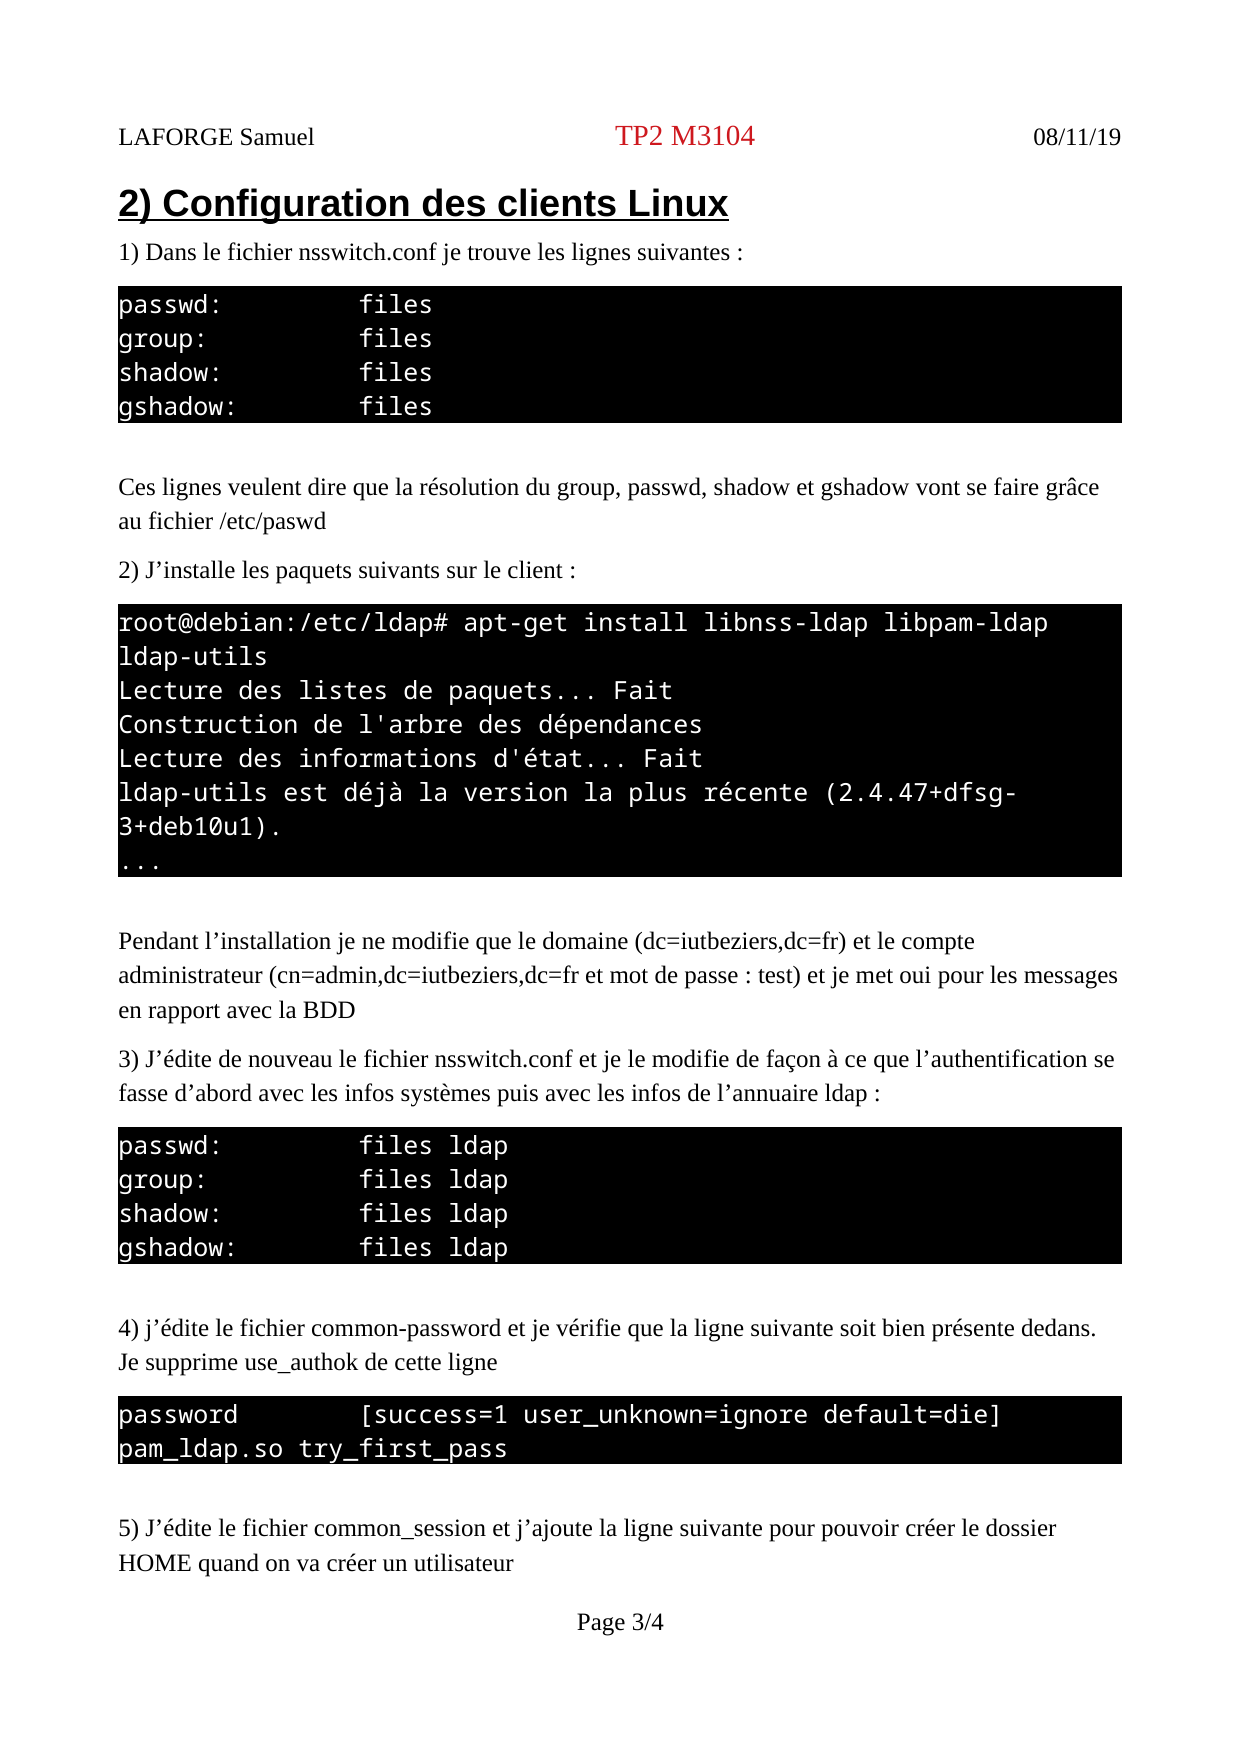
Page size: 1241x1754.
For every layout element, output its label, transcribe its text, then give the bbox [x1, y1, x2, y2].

text 2) J’installe les paquets suivants sur le client : [118, 555, 1122, 584]
text Lecture des listes de paquets... Fait [118, 672, 1122, 706]
text ldap-utils est déjà la version la plus récente (2.4.47+dfsg-3+deb10u1). [118, 774, 1122, 843]
text root@debian:/etc/ldap# apt-get install libnss-ldap libpam-ldap ldap-utils [118, 604, 1122, 672]
text shadow: files ldap [118, 1196, 1122, 1229]
text passwd: files ldap [118, 1127, 1122, 1161]
text 3) J’édite de nouveau le fichier nsswitch.conf et je le modifie de façon à ce que l’authentification se fasse d’abord avec les infos systèmes puis avec les infos de l’annuaire ldap : [118, 1044, 1122, 1107]
text group: files [118, 320, 1122, 354]
text Pendant l’installation je ne modifie que le domaine (dc=iutbeziers,dc=fr) et le compte administrateur (cn=admin,dc=iutbeziers,dc=fr et mot de passe : test) et je met oui pour les messages en rapport avec la BDD [118, 926, 1122, 1023]
text 1) Dans le fichier nsswitch.conf je trouve les lignes suivantes : [118, 237, 1122, 266]
text group: files ldap [118, 1161, 1122, 1196]
text Lecture des informations d'état... Fait [118, 741, 1122, 774]
subtitle 2) Configuration des clients Linux [118, 181, 1122, 225]
text password [success=1 user_unknown=ignore default=die] pam_ldap.so try_first_pass [118, 1396, 1122, 1464]
text passwd: files [118, 286, 1122, 320]
text 4) j’édite le fichier common-password et je vérifie que la ligne suivante soit bien présente dedans. Je supprime use_authok de cette ligne [118, 1313, 1122, 1376]
text gshadow: files ldap [118, 1229, 1122, 1264]
text 5) J’édite le fichier common_session et j’ajoute la ligne suivante pour pouvoir créer le dossier HOME quand on va créer un utilisateur [118, 1513, 1122, 1577]
text Construction de l'arbre des dépendances [118, 706, 1122, 741]
text ... [118, 843, 1122, 877]
text Ces lignes veulent dire que la résolution du group, passwd, shadow et gshadow vont se faire grâce au fichier /etc/paswd [118, 472, 1122, 535]
text shadow: files [118, 354, 1122, 388]
text gshadow: files [118, 388, 1122, 423]
